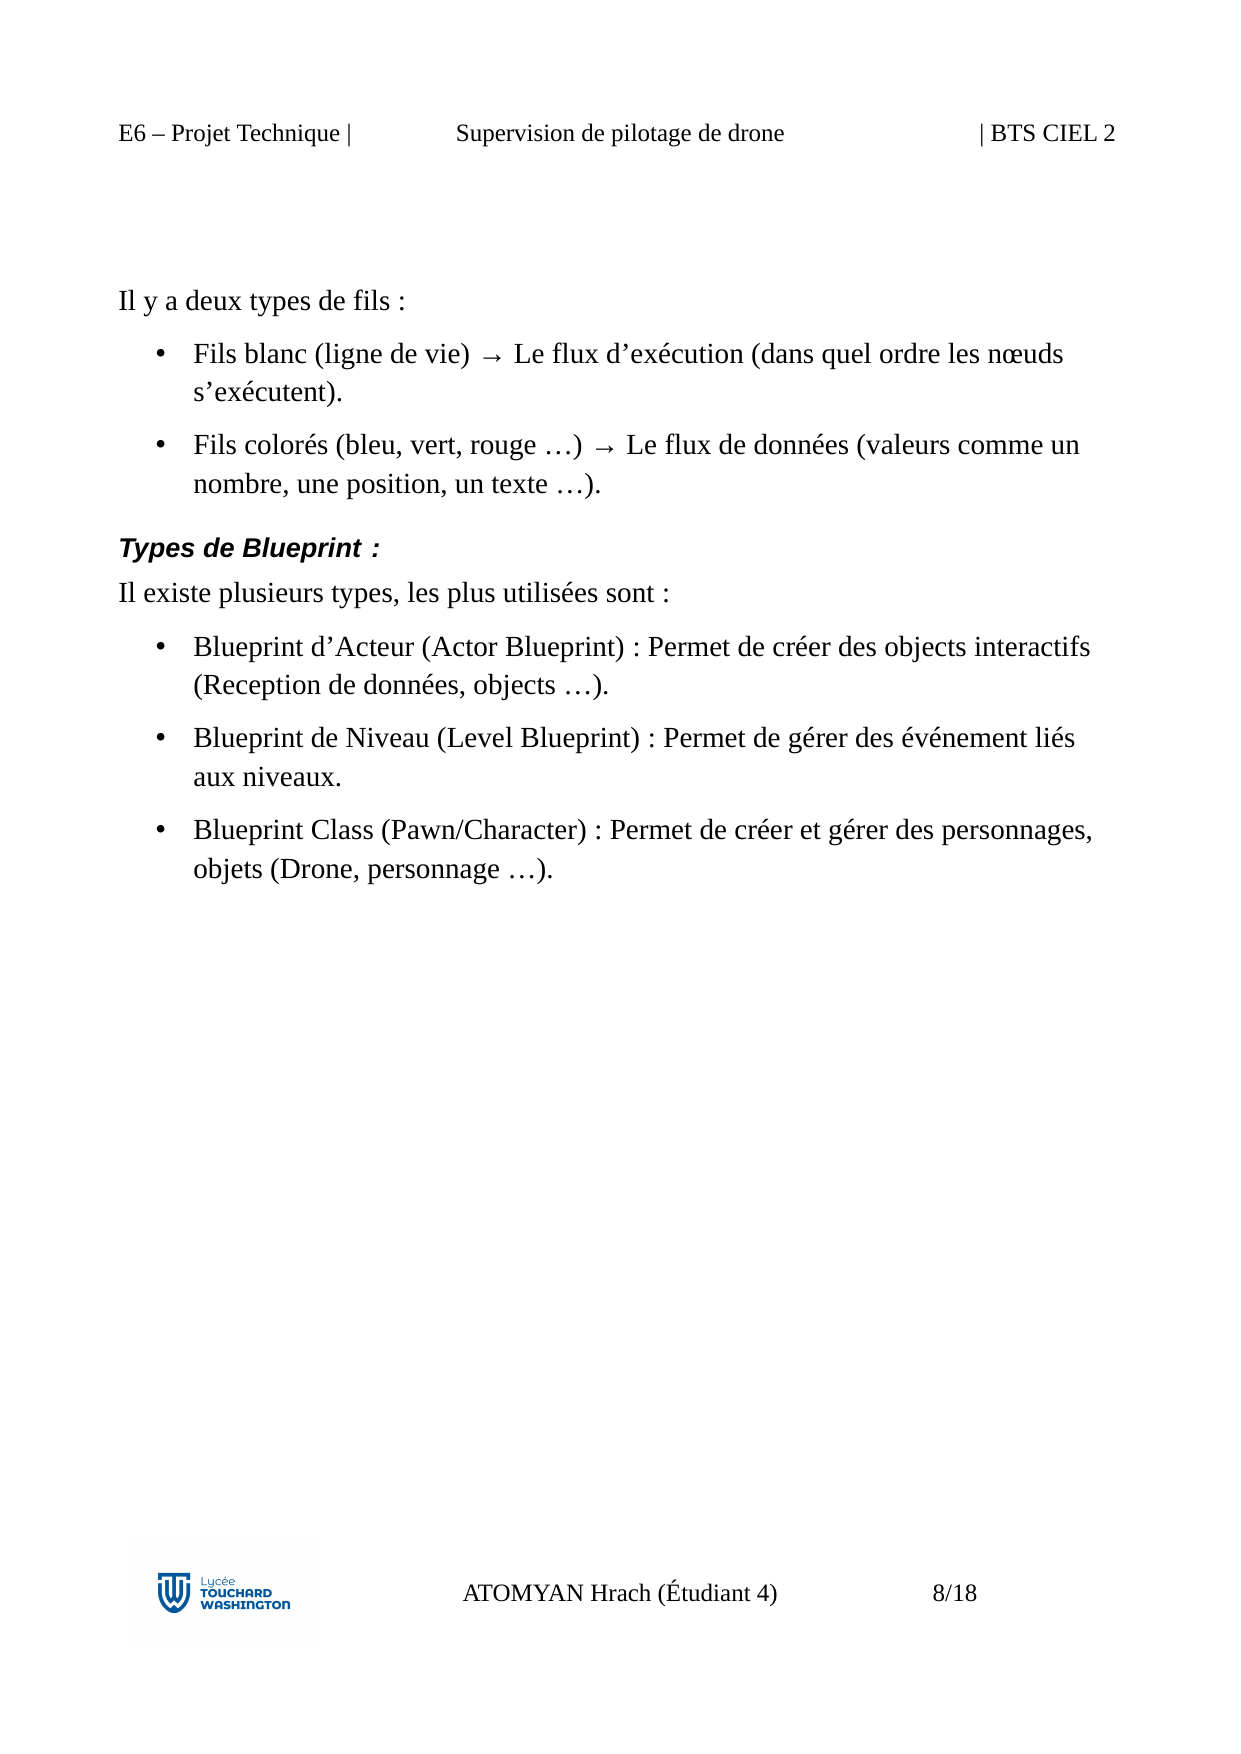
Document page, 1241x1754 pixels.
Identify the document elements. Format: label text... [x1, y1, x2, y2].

picture [126, 1541, 322, 1645]
text Il existe plusieurs types, les plus utilisées sont : [118, 576, 1122, 609]
list Blueprint Class (Pawn/Character) : Permet de créer et gérer des personnages, objets (Drone, personnage …). [156, 812, 1122, 884]
list Fils colorés (bleu, vert, rouge …) → Le flux de données (valeurs comme un nombre, une position, un texte …). [156, 427, 1122, 500]
subtitle Types de Blueprint : [118, 532, 1122, 563]
list Blueprint d’Acteur (Actor Blueprint) : Permet de créer des objects interactifs (Reception de données, objects …). [156, 629, 1122, 701]
list Blueprint de Niveau (Level Blueprint) : Permet de gérer des événement liés aux niveaux. [156, 720, 1122, 793]
text Il y a deux types de fils : [118, 283, 1122, 316]
list Fils blanc (ligne de vie) → Le flux d’exécution (dans quel ordre les nœuds s’exécutent). [156, 336, 1122, 408]
